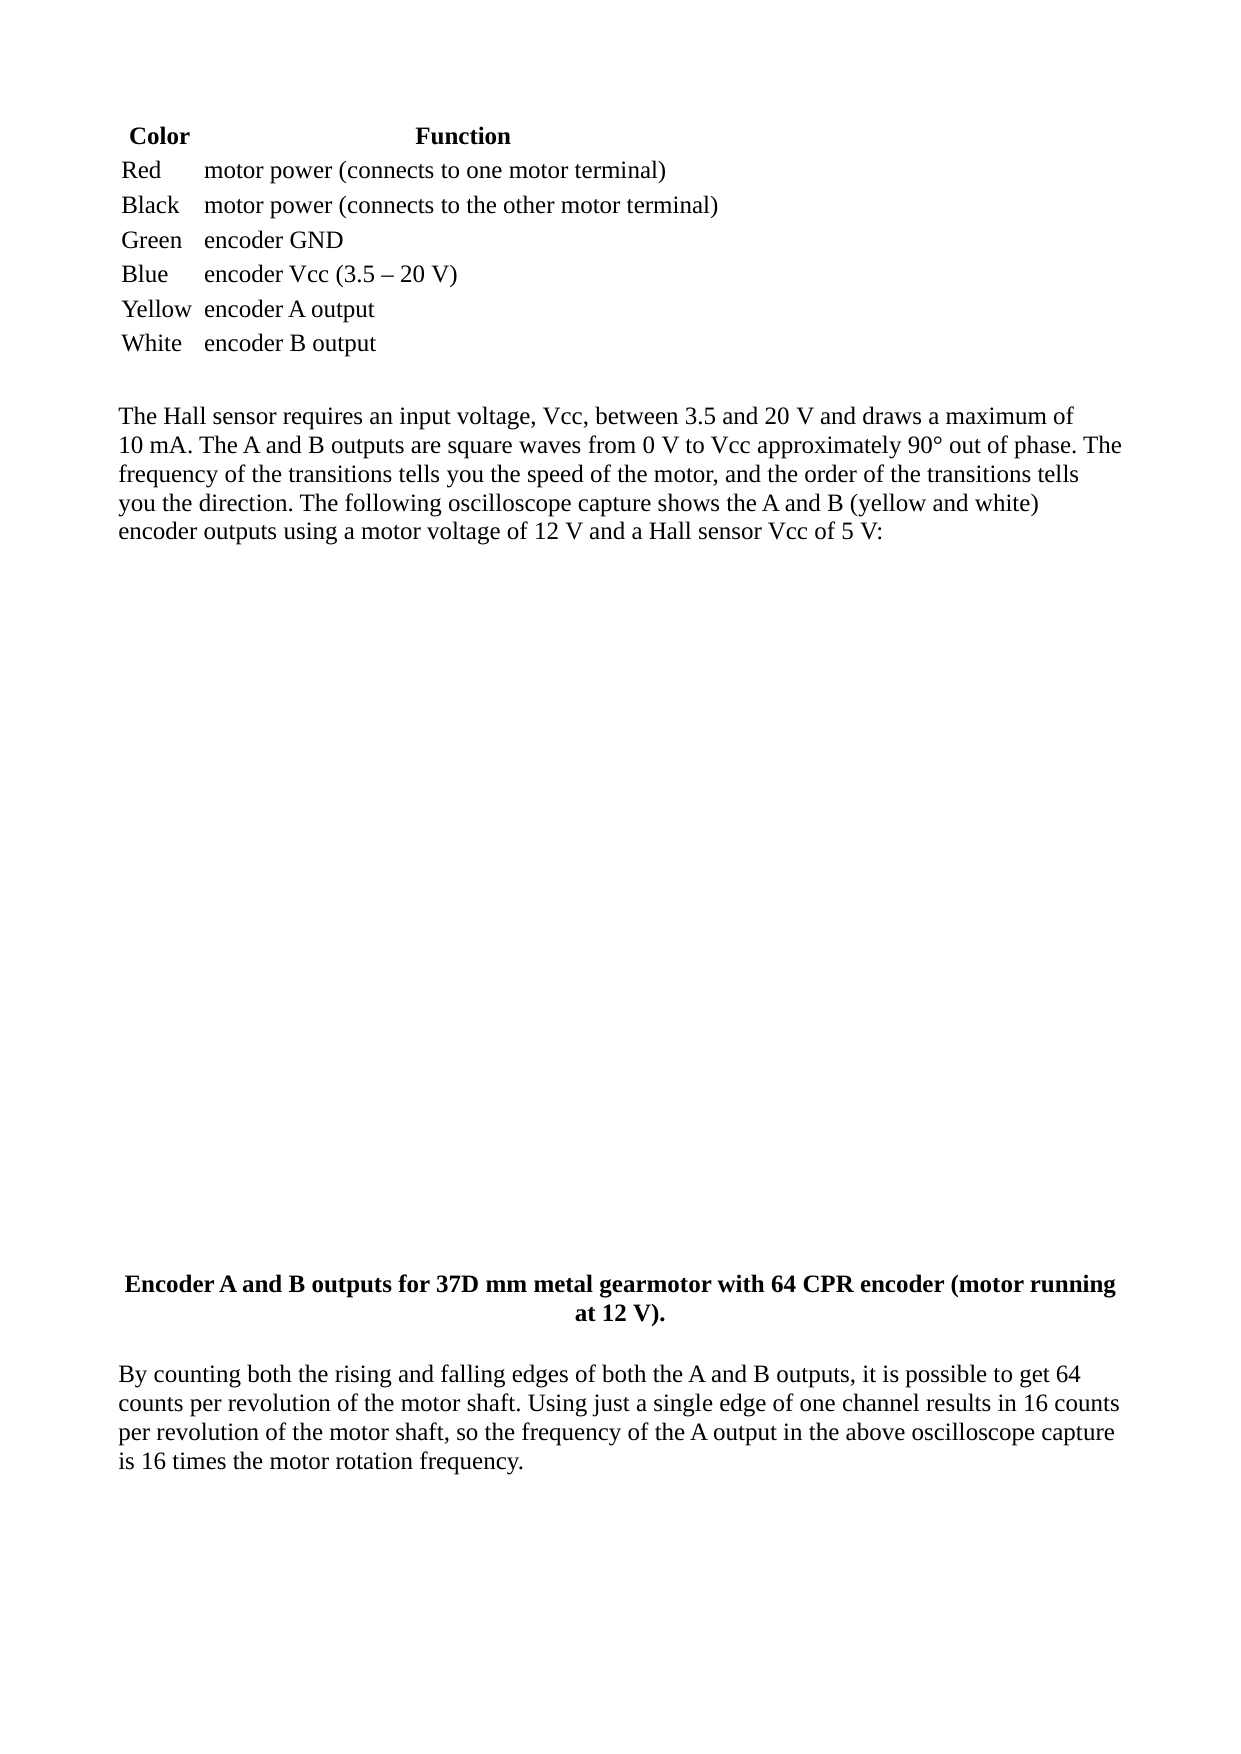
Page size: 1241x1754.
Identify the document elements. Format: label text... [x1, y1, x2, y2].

table_cell Green [118, 222, 201, 256]
table_cell Blue [118, 256, 201, 291]
table_cell Yellow [118, 291, 201, 326]
table_cell motor power (connects to the other motor terminal) [201, 187, 725, 222]
text The Hall sensor requires an input voltage, Vcc, between 3.5 and 20 V and draws a maximum of 10 mA. The A and B outputs are square waves from 0 V to Vcc approximately 90° out of phase. The frequency of the transitions tells you the speed of the motor, and the order of the transitions tells you the direction. The following oscilloscope capture shows the A and B (yellow and white) encoder outputs using a motor voltage of 12 V and a Hall sensor Vcc of 5 V: [118, 401, 1122, 545]
text By counting both the rising and falling edges of both the A and B outputs, it is possible to get 64 counts per revolution of the motor shaft. Using just a single edge of one channel results in 16 counts per revolution of the motor shaft, so the frequency of the A output in the above oscilloscope capture is 16 times the motor rotation frequency. [118, 1359, 1122, 1474]
table_cell encoder A output [201, 291, 725, 326]
table_cell Encoder A and B outputs for 37D mm metal gearmotor with 64 CPR encoder (motor running at 12 V). [118, 1267, 1122, 1359]
table_header Function [201, 118, 725, 153]
table_header Color [118, 118, 201, 153]
table_cell Black [118, 187, 201, 222]
table_cell encoder Vcc (3.5 – 20 V) [201, 256, 725, 291]
table_cell Red [118, 153, 201, 187]
table_cell encoder B output [201, 326, 725, 360]
table_cell encoder GND [201, 222, 725, 256]
table_header [118, 558, 1122, 1267]
table_cell White [118, 326, 201, 360]
table_cell motor power (connects to one motor terminal) [201, 153, 725, 187]
